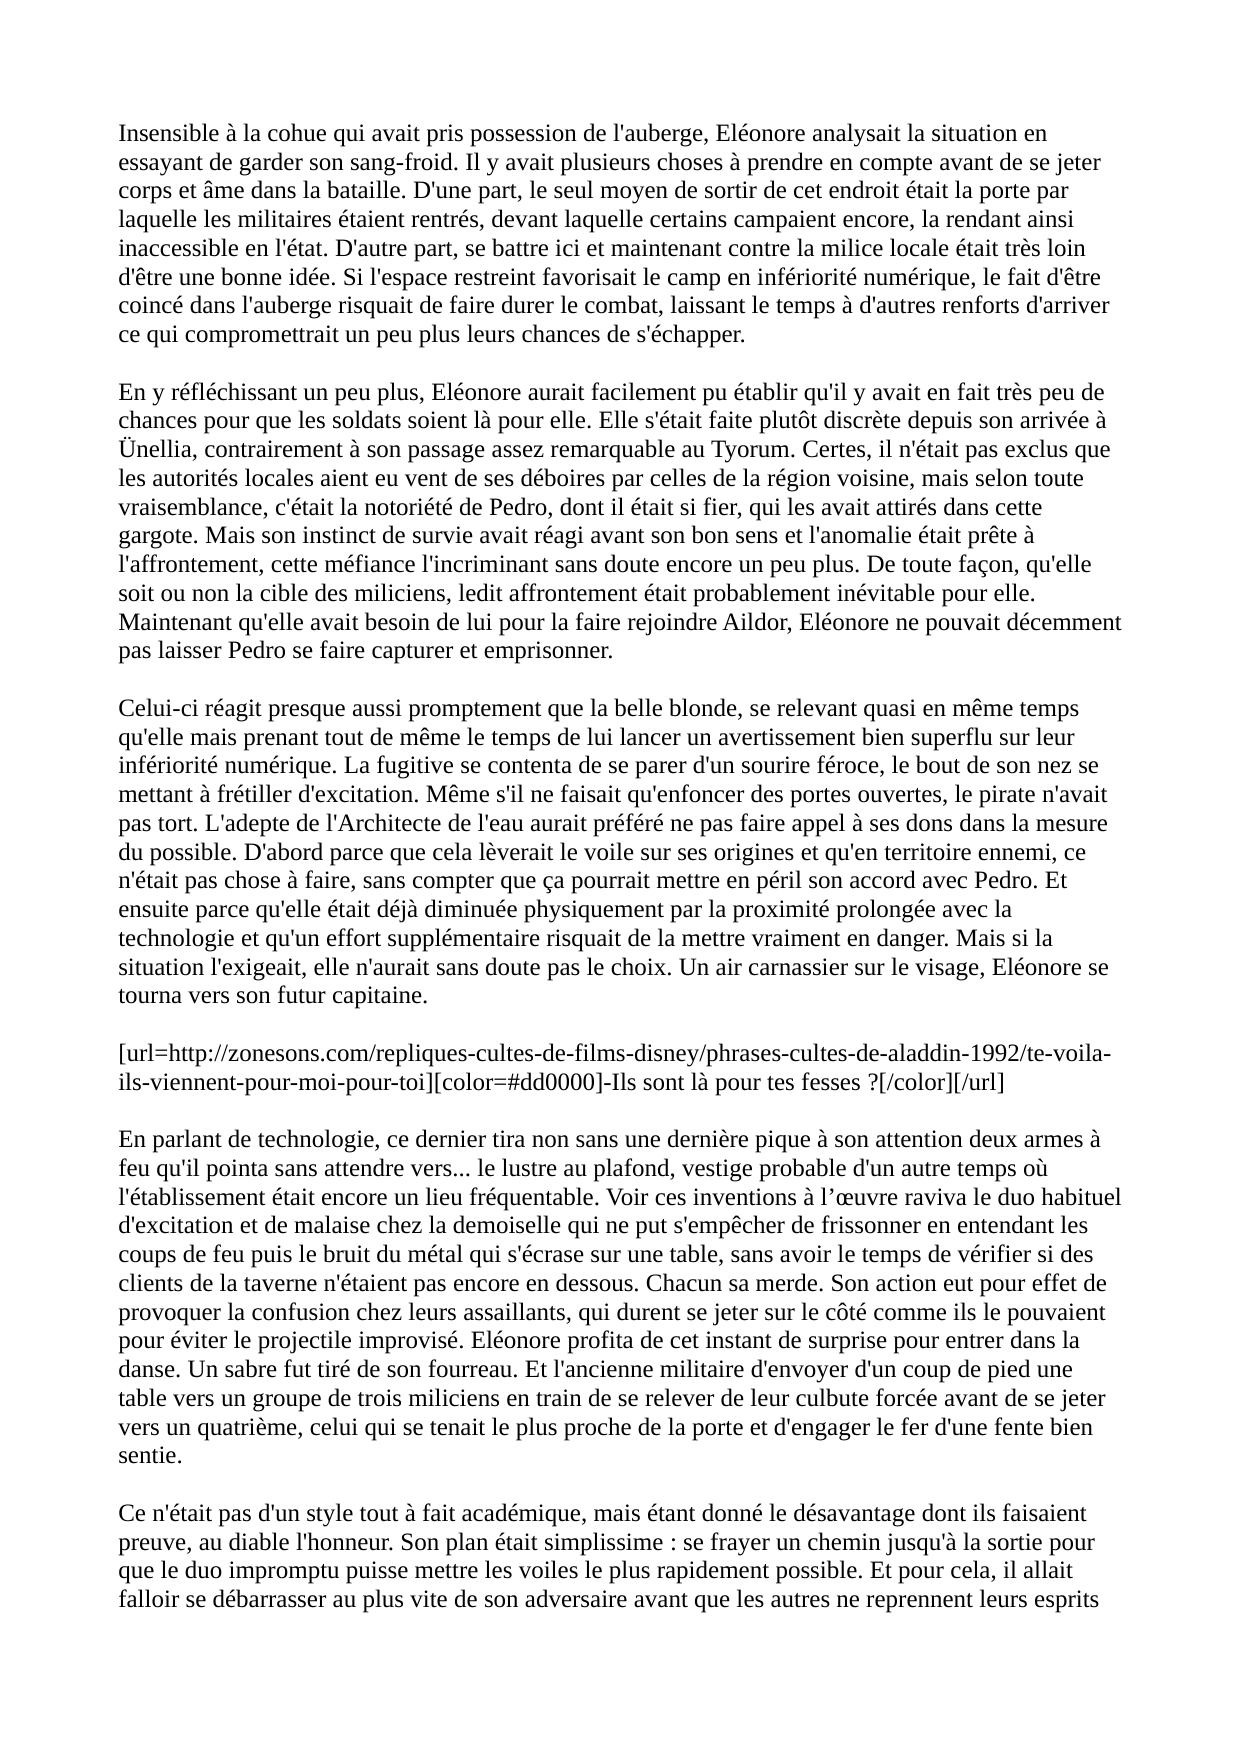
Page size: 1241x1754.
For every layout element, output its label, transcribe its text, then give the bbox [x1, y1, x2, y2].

text Celui-ci réagit presque aussi promptement que la belle blonde, se relevant quasi en même temps qu'elle mais prenant tout de même le temps de lui lancer un avertissement bien superflu sur leur infériorité numérique. La fugitive se contenta de se parer d'un sourire féroce, le bout de son nez se mettant à frétiller d'excitation. Même s'il ne faisait qu'enfoncer des portes ouvertes, le pirate n'avait pas tort. L'adepte de l'Architecte de l'eau aurait préféré ne pas faire appel à ses dons dans la mesure du possible. D'abord parce que cela lèverait le voile sur ses origines et qu'en territoire ennemi, ce n'était pas chose à faire, sans compter que ça pourrait mettre en péril son accord avec Pedro. Et ensuite parce qu'elle était déjà diminuée physiquement par la proximité prolongée avec la technologie et qu'un effort supplémentaire risquait de la mettre vraiment en danger. Mais si la situation l'exigeait, elle n'aurait sans doute pas le choix. Un air carnassier sur le visage, Eléonore se tourna vers son futur capitaine. [118, 693, 1122, 1009]
text Insensible à la cohue qui avait pris possession de l'auberge, Eléonore analysait la situation en essayant de garder son sang-froid. Il y avait plusieurs choses à prendre en compte avant de se jeter corps et âme dans la bataille. D'une part, le seul moyen de sortir de cet endroit était la porte par laquelle les militaires étaient rentrés, devant laquelle certains campaient encore, la rendant ainsi inaccessible en l'état. D'autre part, se battre ici et maintenant contre la milice locale était très loin d'être une bonne idée. Si l'espace restreint favorisait le camp en infériorité numérique, le fait d'être coincé dans l'auberge risquait de faire durer le combat, laissant le temps à d'autres renforts d'arriver ce qui compromettrait un peu plus leurs chances de s'échapper. [118, 118, 1122, 348]
text En y réfléchissant un peu plus, Eléonore aurait facilement pu établir qu'il y avait en fait très peu de chances pour que les soldats soient là pour elle. Elle s'était faite plutôt discrète depuis son arrivée à Ünellia, contrairement à son passage assez remarquable au Tyorum. Certes, il n'était pas exclus que les autorités locales aient eu vent de ses déboires par celles de la région voisine, mais selon toute vraisemblance, c'était la notoriété de Pedro, dont il était si fier, qui les avait attirés dans cette gargote. Mais son instinct de survie avait réagi avant son bon sens et l'anomalie était prête à l'affrontement, cette méfiance l'incriminant sans doute encore un peu plus. De toute façon, qu'elle soit ou non la cible des miliciens, ledit affrontement était probablement inévitable pour elle. Maintenant qu'elle avait besoin de lui pour la faire rejoindre Aildor, Eléonore ne pouvait décemment pas laisser Pedro se faire capturer et emprisonner. [118, 377, 1122, 664]
text [url=http://zonesons.com/repliques-cultes-de-films-disney/phrases-cultes-de-aladdin-1992/te-voila-ils-viennent-pour-moi-pour-toi][color=#dd0000]-Ils sont là pour tes fesses ?[/color][/url] [118, 1038, 1122, 1096]
text En parlant de technologie, ce dernier tira non sans une dernière pique à son attention deux armes à feu qu'il pointa sans attendre vers... le lustre au plafond, vestige probable d'un autre temps où l'établissement était encore un lieu fréquentable. Voir ces inventions à l’œuvre raviva le duo habituel d'excitation et de malaise chez la demoiselle qui ne put s'empêcher de frissonner en entendant les coups de feu puis le bruit du métal qui s'écrase sur une table, sans avoir le temps de vérifier si des clients de la taverne n'étaient pas encore en dessous. Chacun sa merde. Son action eut pour effet de provoquer la confusion chez leurs assaillants, qui durent se jeter sur le côté comme ils le pouvaient pour éviter le projectile improvisé. Eléonore profita de cet instant de surprise pour entrer dans la danse. Un sabre fut tiré de son fourreau. Et l'ancienne militaire d'envoyer d'un coup de pied une table vers un groupe de trois miliciens en train de se relever de leur culbute forcée avant de se jeter vers un quatrième, celui qui se tenait le plus proche de la porte et d'engager le fer d'une fente bien sentie. [118, 1124, 1122, 1469]
text Ce n'était pas d'un style tout à fait académique, mais étant donné le désavantage dont ils faisaient preuve, au diable l'honneur. Son plan était simplissime : se frayer un chemin jusqu'à la sortie pour que le duo impromptu puisse mettre les voiles le plus rapidement possible. Et pour cela, il allait falloir se débarrasser au plus vite de son adversaire avant que les autres ne reprennent leurs esprits [118, 1498, 1122, 1613]
